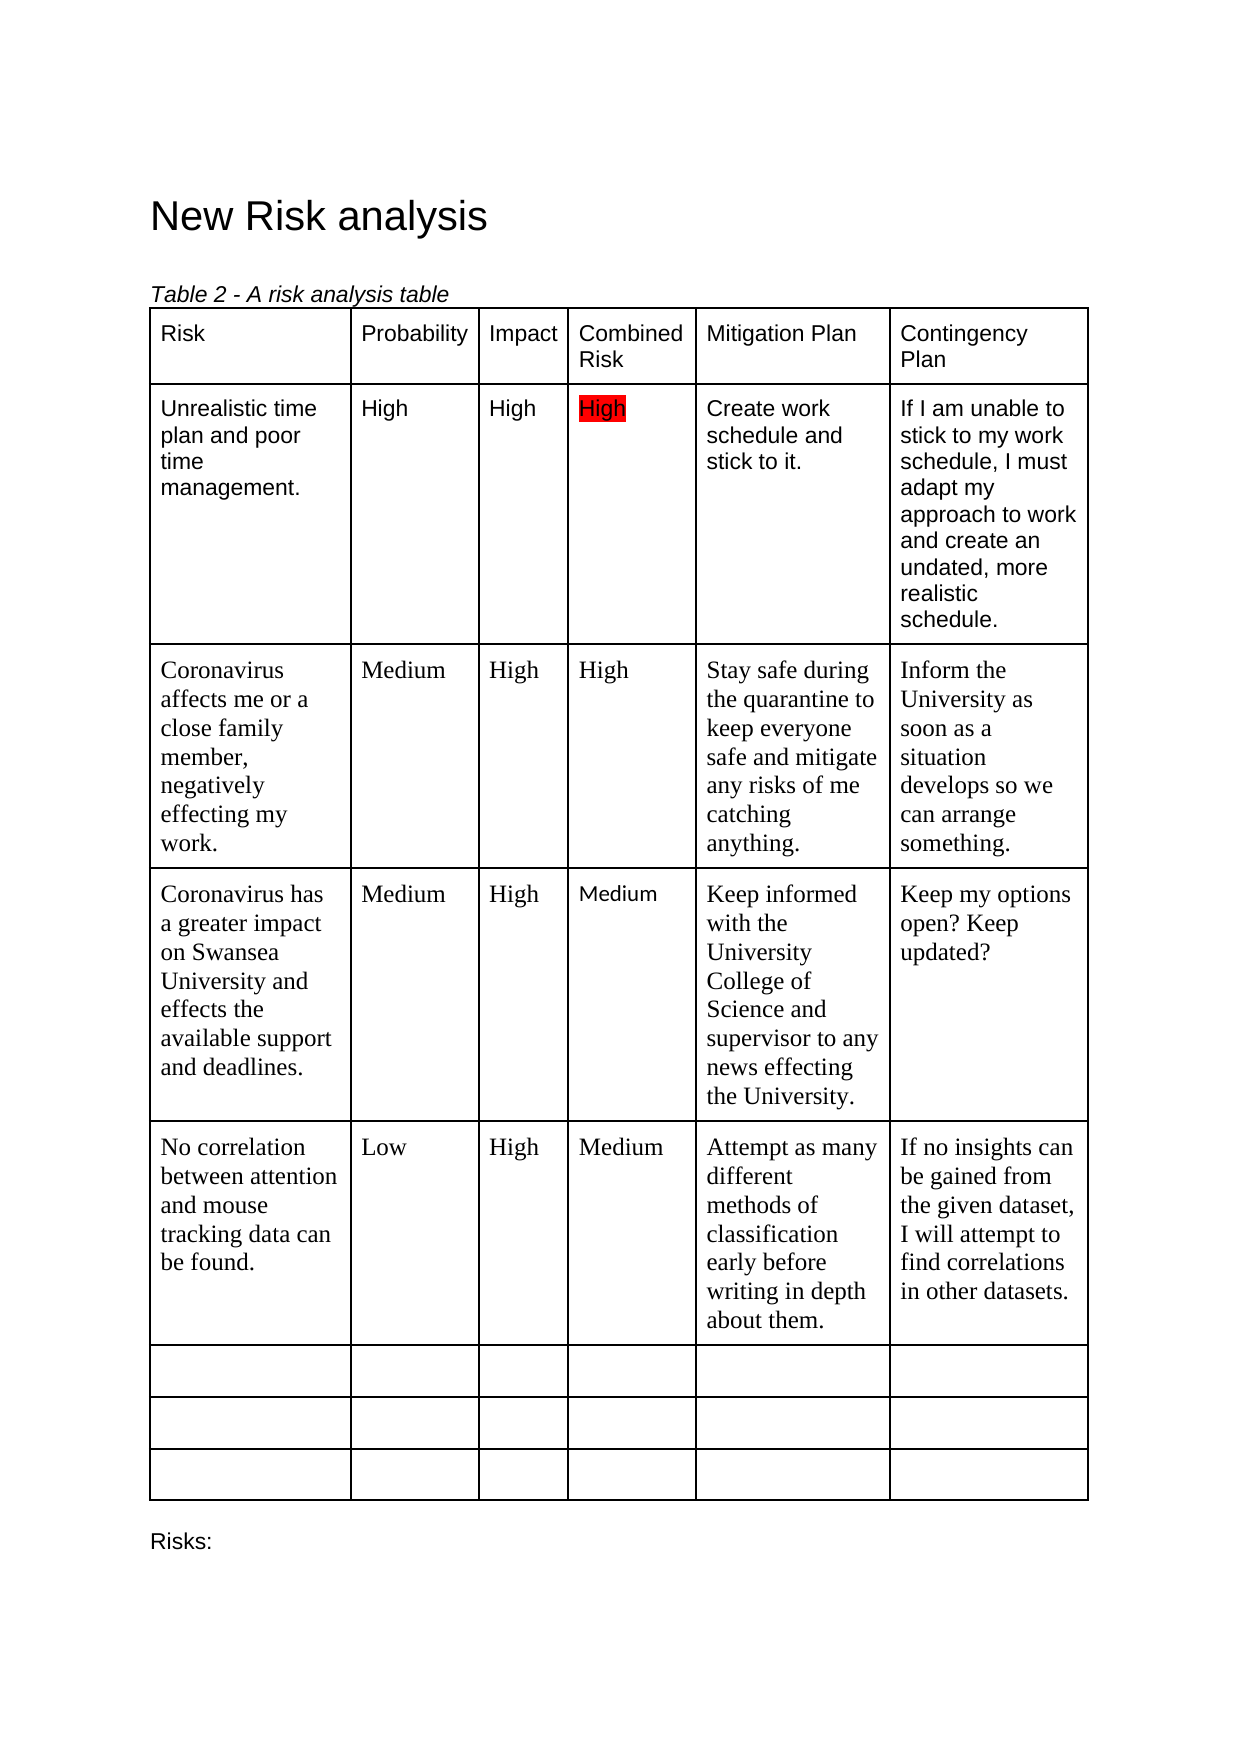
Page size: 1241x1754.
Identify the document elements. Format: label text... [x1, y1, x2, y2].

table_cell Low [352, 1122, 478, 1344]
table_cell Coronavirus has a greater impact on Swansea University and effects the available support and deadlines. [151, 869, 350, 1120]
table_cell Medium [569, 869, 695, 1120]
table_cell [697, 1398, 889, 1447]
text Table 2 - A risk analysis table [150, 281, 1090, 307]
table_cell If I am unable to stick to my work schedule, I must adapt my approach to work and create an undated, more realistic schedule. [891, 385, 1087, 643]
table_header Combined Risk [569, 309, 695, 383]
table_header Impact [480, 309, 567, 383]
table_cell Stay safe during the quarantine to keep everyone safe and mitigate any risks of me catching anything. [697, 645, 889, 867]
table_cell [697, 1346, 889, 1396]
table_header Probability [352, 309, 478, 383]
table_cell High [569, 385, 695, 643]
table_cell [352, 1398, 478, 1447]
table_cell High [480, 385, 567, 643]
table_cell High [480, 645, 567, 867]
table_cell Keep my options open? Keep updated? [891, 869, 1087, 1120]
table_cell [891, 1398, 1087, 1447]
table_cell [480, 1398, 567, 1447]
table_cell [480, 1346, 567, 1396]
text Risks: [150, 1528, 1090, 1554]
table_cell [569, 1398, 695, 1447]
table_cell Inform the University as soon as a situation develops so we can arrange something. [891, 645, 1087, 867]
table_cell [352, 1346, 478, 1396]
table_cell [697, 1450, 889, 1499]
table_cell Medium [569, 1122, 695, 1344]
table_cell Unrealistic time plan and poor time management. [151, 385, 350, 643]
table_header Risk [151, 309, 350, 383]
table_cell [352, 1450, 478, 1499]
table_cell [569, 1346, 695, 1396]
table_cell If no insights can be gained from the given dataset, I will attempt to find correlations in other datasets. [891, 1122, 1087, 1344]
table_header Mitigation Plan [697, 309, 889, 383]
table_cell [891, 1346, 1087, 1396]
table_cell High [480, 869, 567, 1120]
table_cell [151, 1346, 350, 1396]
table_cell Attempt as many different methods of classification early before writing in depth about them. [697, 1122, 889, 1344]
table_cell High [352, 385, 478, 643]
table_cell Create work schedule and stick to it. [697, 385, 889, 643]
table_cell Coronavirus affects me or a close family member, negatively effecting my work. [151, 645, 350, 867]
table_cell [151, 1398, 350, 1447]
table_cell [891, 1450, 1087, 1499]
table_cell [569, 1450, 695, 1499]
table_cell Medium [352, 869, 478, 1120]
table_cell [480, 1450, 567, 1499]
subtitle New Risk analysis [150, 192, 1090, 239]
table_cell Medium [352, 645, 478, 867]
table_header Contingency Plan [891, 309, 1087, 383]
table_cell High [569, 645, 695, 867]
table_cell [151, 1450, 350, 1499]
table_cell High [480, 1122, 567, 1344]
table_cell Keep informed with the University College of Science and supervisor to any news effecting the University. [697, 869, 889, 1120]
table_cell No correlation between attention and mouse tracking data can be found. [151, 1122, 350, 1344]
